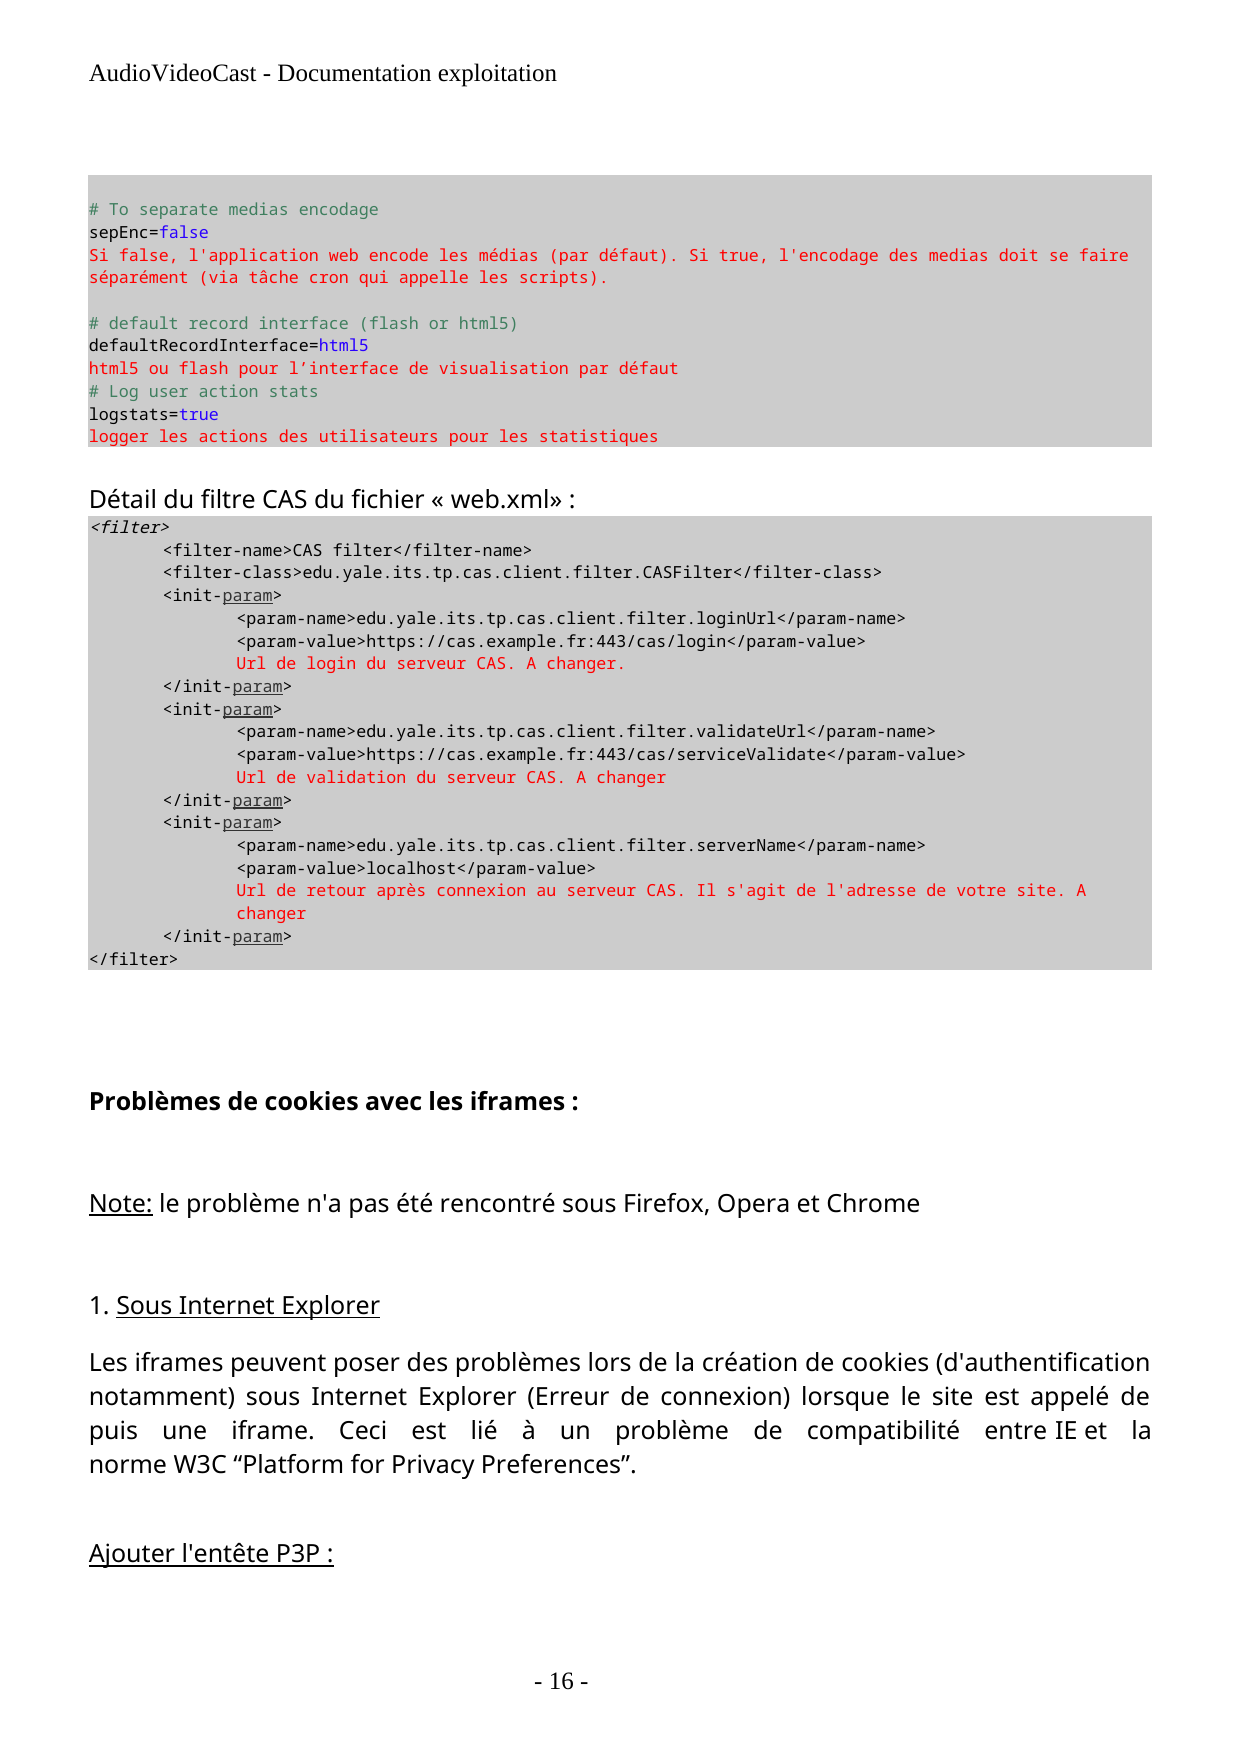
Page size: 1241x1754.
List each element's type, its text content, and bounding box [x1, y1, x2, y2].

text <param-name>edu.yale.its.tp.cas.client.filter.serverName</param-name> [88, 833, 1152, 856]
text Problèmes de cookies avec les iframes : [88, 1083, 1152, 1117]
text Si false, l'application web encode les médias (par défaut). Si true, l'encodage des medias doit se faire séparément (via tâche cron qui appelle les scripts). [88, 243, 1152, 288]
text </init-param> [88, 674, 1152, 697]
text <filter-name>CAS filter</filter-name> [88, 538, 1152, 561]
text # Log user action stats [88, 379, 1152, 402]
text </init-param> [88, 788, 1152, 811]
text Les iframes peuvent poser des problèmes lors de la création de cookies (d'authentification notamment) sous Internet Explorer (Erreur de connexion) lorsque le site est appelé de puis une iframe. Ceci est lié à un problème de compatibilité entre IE et la norme W3C “Platform for Privacy Preferences”. [88, 1344, 1152, 1481]
text sepEnc=false [88, 220, 1152, 243]
text <param-value>https://cas.example.fr:443/cas/login</param-value> [88, 629, 1152, 652]
text <init-param> [88, 584, 1152, 606]
text </init-param> [88, 924, 1152, 947]
text </filter> [88, 947, 1152, 970]
text <filter-class>edu.yale.its.tp.cas.client.filter.CASFilter</filter-class> [88, 561, 1152, 584]
text # To separate medias encodage [88, 198, 1152, 220]
text 1. Sous Internet Explorer [88, 1288, 1152, 1322]
text <init-param> [88, 697, 1152, 720]
text logstats=true [88, 402, 1152, 425]
text <param-value>localhost</param-value> [88, 856, 1152, 879]
text Note: le problème n'a pas été rencontré sous Firefox, Opera et Chrome [88, 1186, 1152, 1219]
text <init-param> [88, 811, 1152, 833]
text <param-value>https://cas.example.fr:443/cas/serviceValidate</param-value> [88, 743, 1152, 765]
text Url de login du serveur CAS. A changer. [88, 652, 1152, 674]
text Ajouter l'entête P3P : [88, 1536, 1152, 1570]
text defaultRecordInterface=html5 [88, 334, 1152, 357]
text html5 ou flash pour l’interface de visualisation par défaut [88, 357, 1152, 379]
text Url de validation du serveur CAS. A changer [88, 765, 1152, 788]
text <filter> [88, 516, 1152, 538]
text <param-name>edu.yale.its.tp.cas.client.filter.loginUrl</param-name> [88, 606, 1152, 629]
text # default record interface (flash or html5) [88, 311, 1152, 334]
text Url de retour après connexion au serveur CAS. Il s'agit de l'adresse de votre site. A changer [88, 879, 1152, 924]
text Détail du filtre CAS du fichier « web.xml» : [88, 482, 1152, 516]
text logger les actions des utilisateurs pour les statistiques [88, 425, 1152, 447]
text <param-name>edu.yale.its.tp.cas.client.filter.validateUrl</param-name> [88, 720, 1152, 743]
